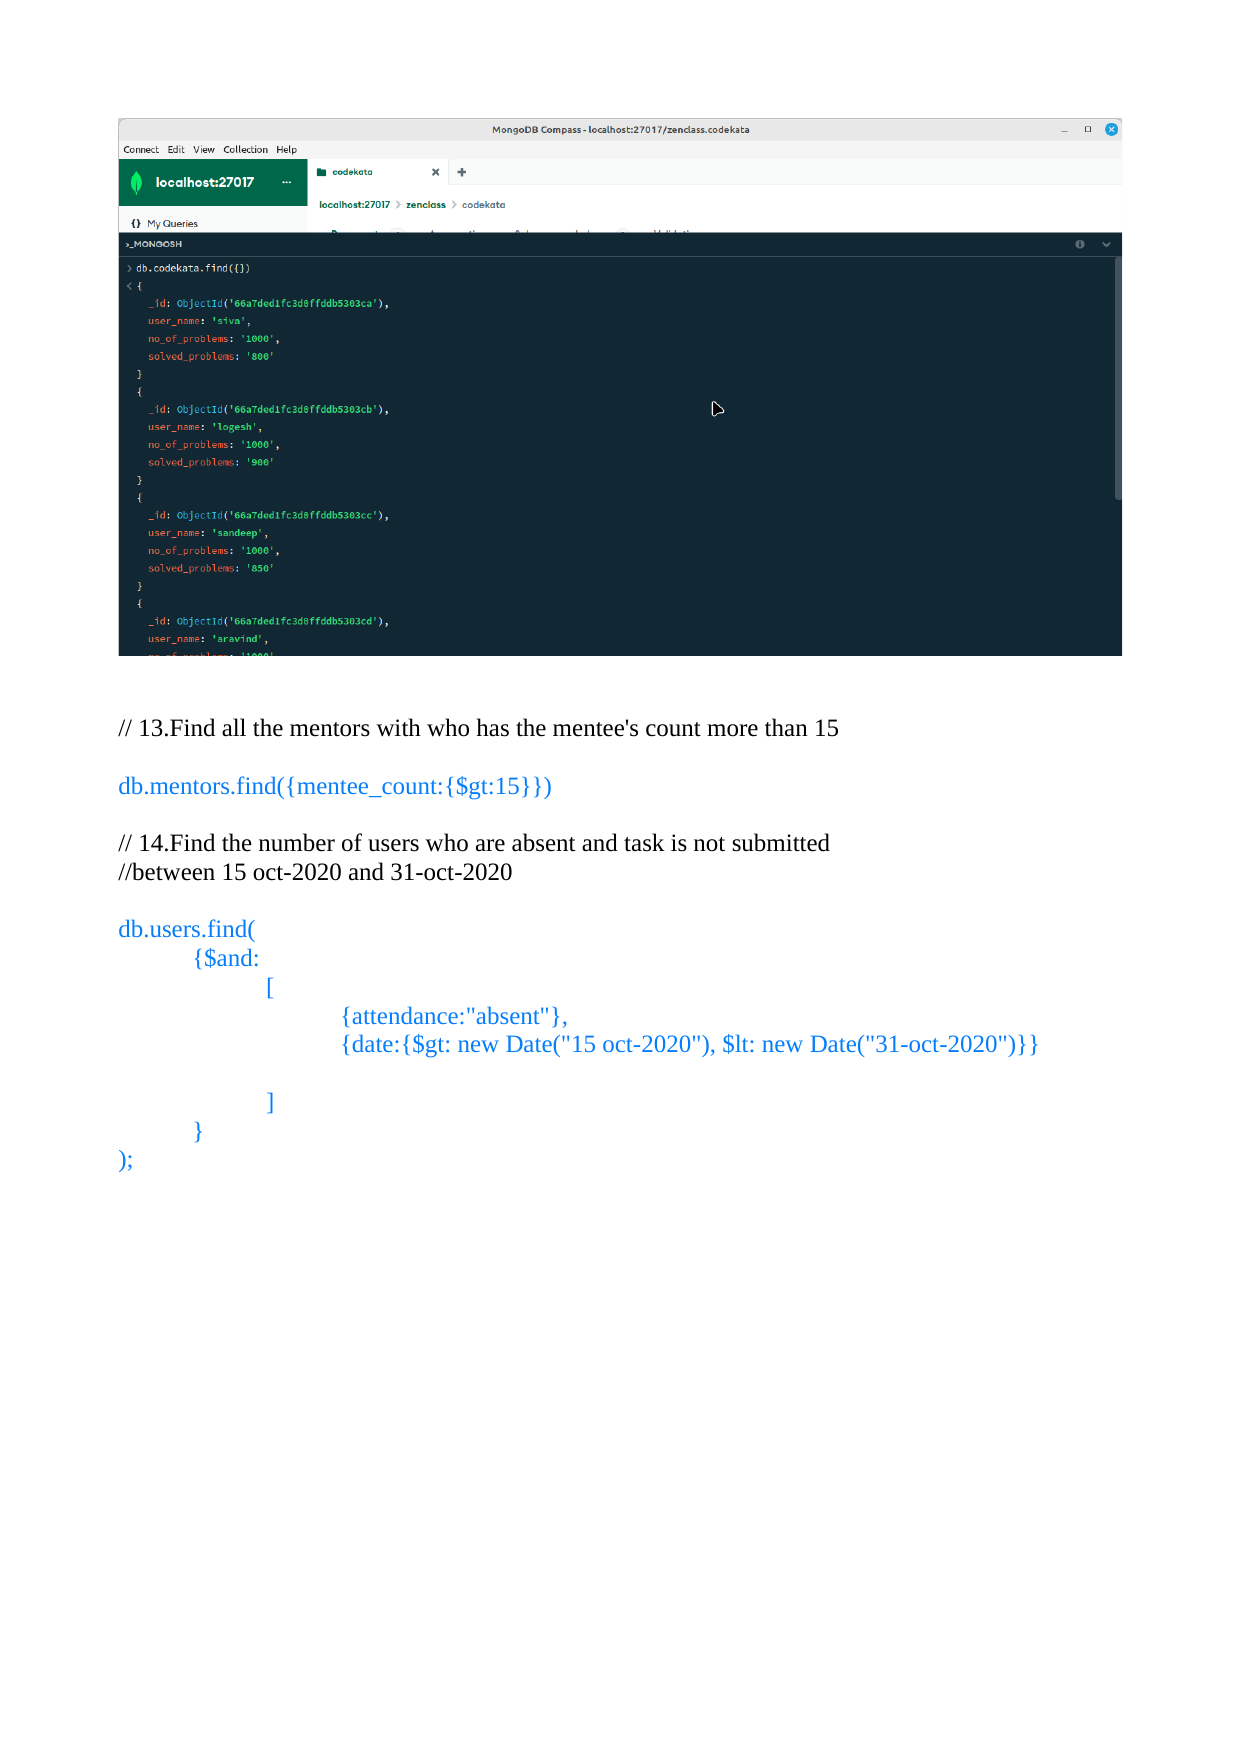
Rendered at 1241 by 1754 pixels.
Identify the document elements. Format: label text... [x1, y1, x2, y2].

picture [118, 118, 1123, 656]
text {attendance:"absent"}, {date:{$gt: new Date("15 oct-2020"), $lt: new Date("31-oct-2020")}} [118, 1001, 1122, 1058]
text //between 15 oct-2020 and 31-oct-2020 db.users.find( {$and: [ [118, 857, 1122, 1001]
text db.mentors.find({mentee_count:{$gt:15}}) // 14.Find the number of users who are absent and task is not submitted [118, 771, 1122, 857]
text ] } ); [118, 1087, 1122, 1173]
text // 13.Find all the mentors with who has the mentee's count more than 15 [118, 713, 1122, 742]
